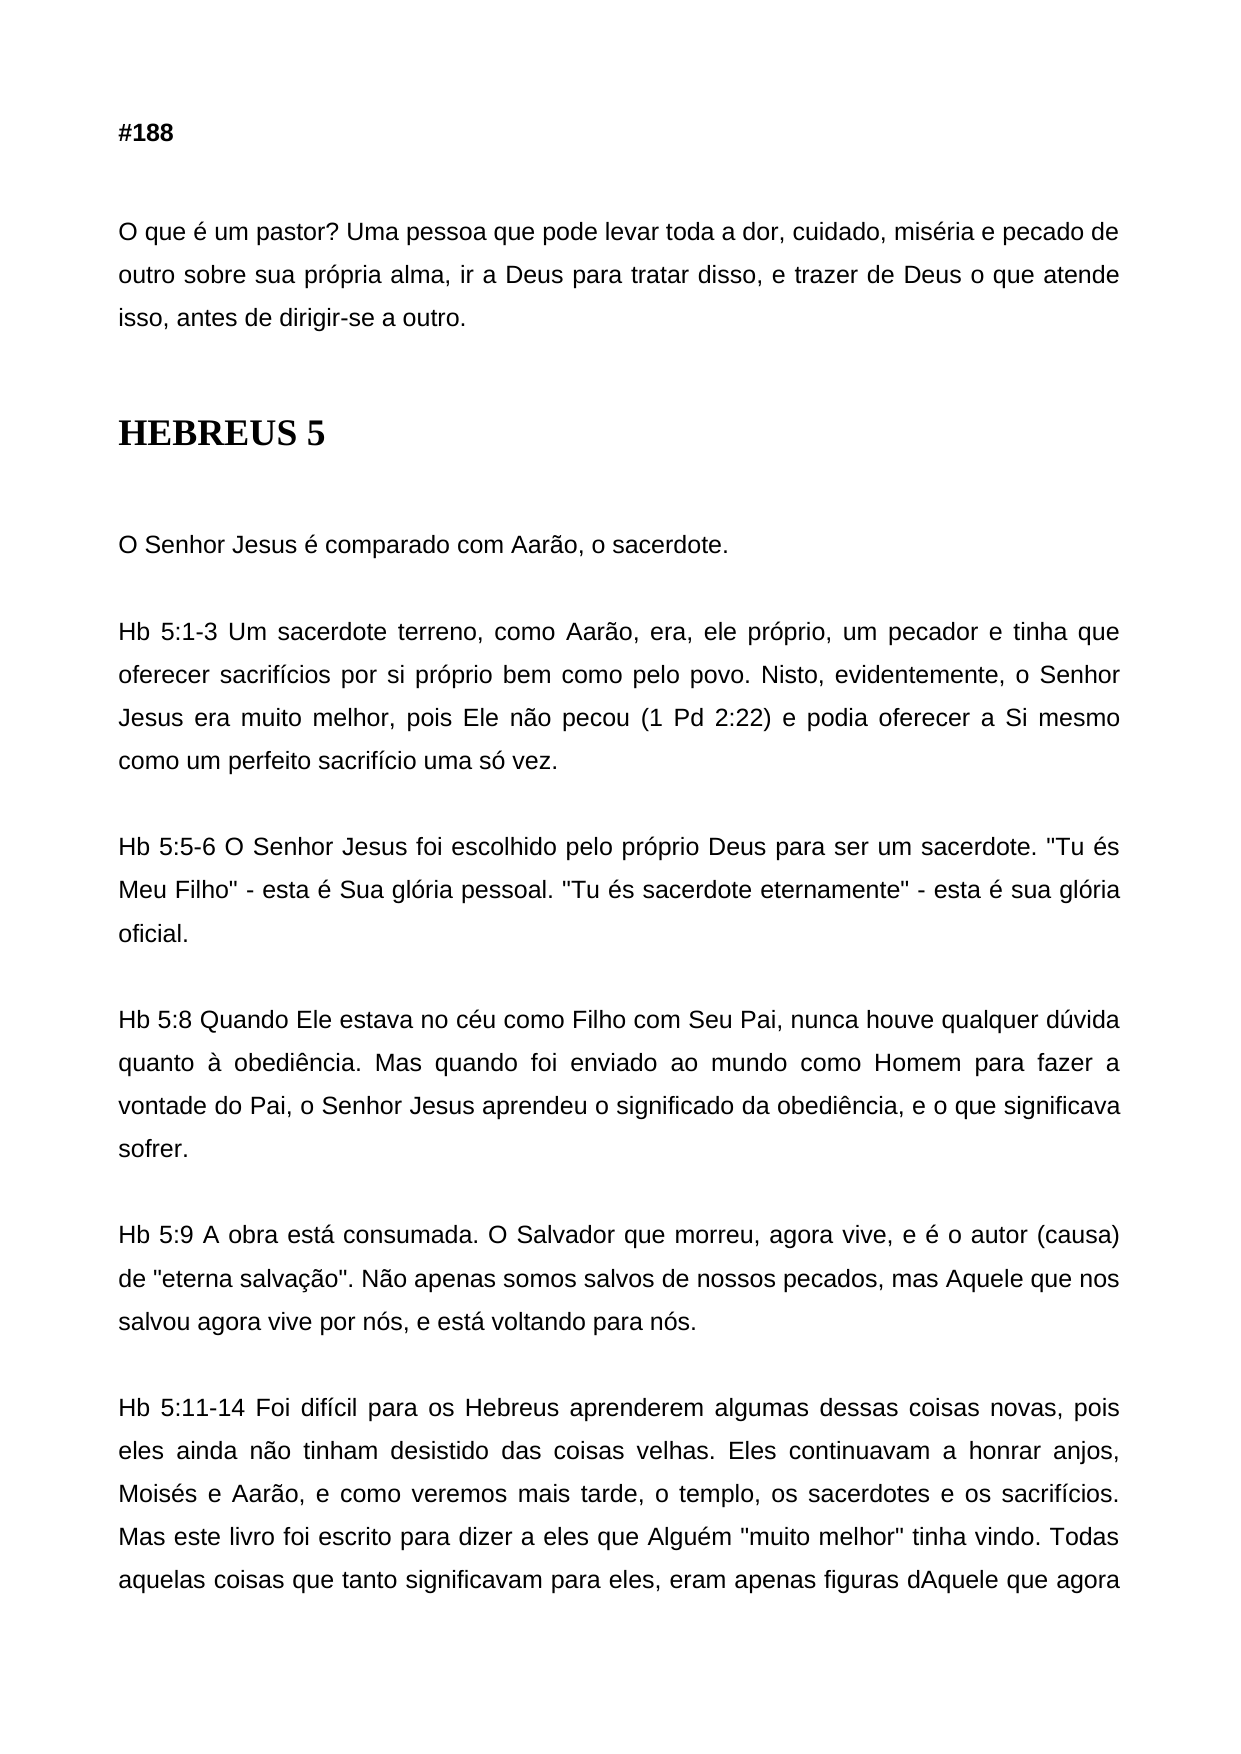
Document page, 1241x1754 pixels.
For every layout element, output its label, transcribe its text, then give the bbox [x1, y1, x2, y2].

text Hb 5:8 Quando Ele estava no céu como Filho com Seu Pai, nunca houve qualquer dúvida quanto à obediência. Mas quando foi enviado ao mundo como Homem para fazer a vontade do Pai, o Senhor Jesus aprendeu o significado da obediência, e o que significava sofrer. [118, 1005, 1122, 1163]
text O que é um pastor? Uma pessoa que pode levar toda a dor, cuidado, miséria e pecado de outro sobre sua própria alma, ir a Deus para tratar disso, e trazer de Deus o que atende isso, antes de dirigir-se a outro. [118, 217, 1122, 332]
text Hb 5:9 A obra está consumada. O Salvador que morreu, agora vive, e é o autor (causa) de "eterna salvação". Não apenas somos salvos de nossos pecados, mas Aquele que nos salvou agora vive por nós, e está voltando para nós. [118, 1221, 1122, 1336]
text Hb 5:5-6 O Senhor Jesus foi escolhido pelo próprio Deus para ser um sacerdote. "Tu és Meu Filho" - esta é Sua glória pessoal. "Tu és sacerdote eternamente" - esta é sua glória oficial. [118, 832, 1122, 947]
text Hb 5:1-3 Um sacerdote terreno, como Aarão, era, ele próprio, um pecador e tinha que oferecer sacrifícios por si próprio bem como pelo povo. Nisto, evidentemente, o Senhor Jesus era muito melhor, pois Ele não pecou (1 Pd 2:22) e podia oferecer a Si mesmo como um perfeito sacrifício uma só vez. [118, 617, 1122, 775]
text O Senhor Jesus é comparado com Aarão, o sacerdote. [118, 531, 1122, 559]
subtitle HEBREUS 5 [118, 410, 1122, 453]
subtitle #188 [118, 118, 1122, 147]
text Hb 5:11-14 Foi difícil para os Hebreus aprenderem algumas dessas coisas novas, pois eles ainda não tinham desistido das coisas velhas. Eles continuavam a honrar anjos, Moisés e Aarão, e como veremos mais tarde, o templo, os sacerdotes e os sacrifícios. Mas este livro foi escrito para dizer a eles que Alguém "muito melhor" tinha vindo. Todas aquelas coisas que tanto significavam para eles, eram apenas figuras dAquele que agora [118, 1393, 1122, 1594]
